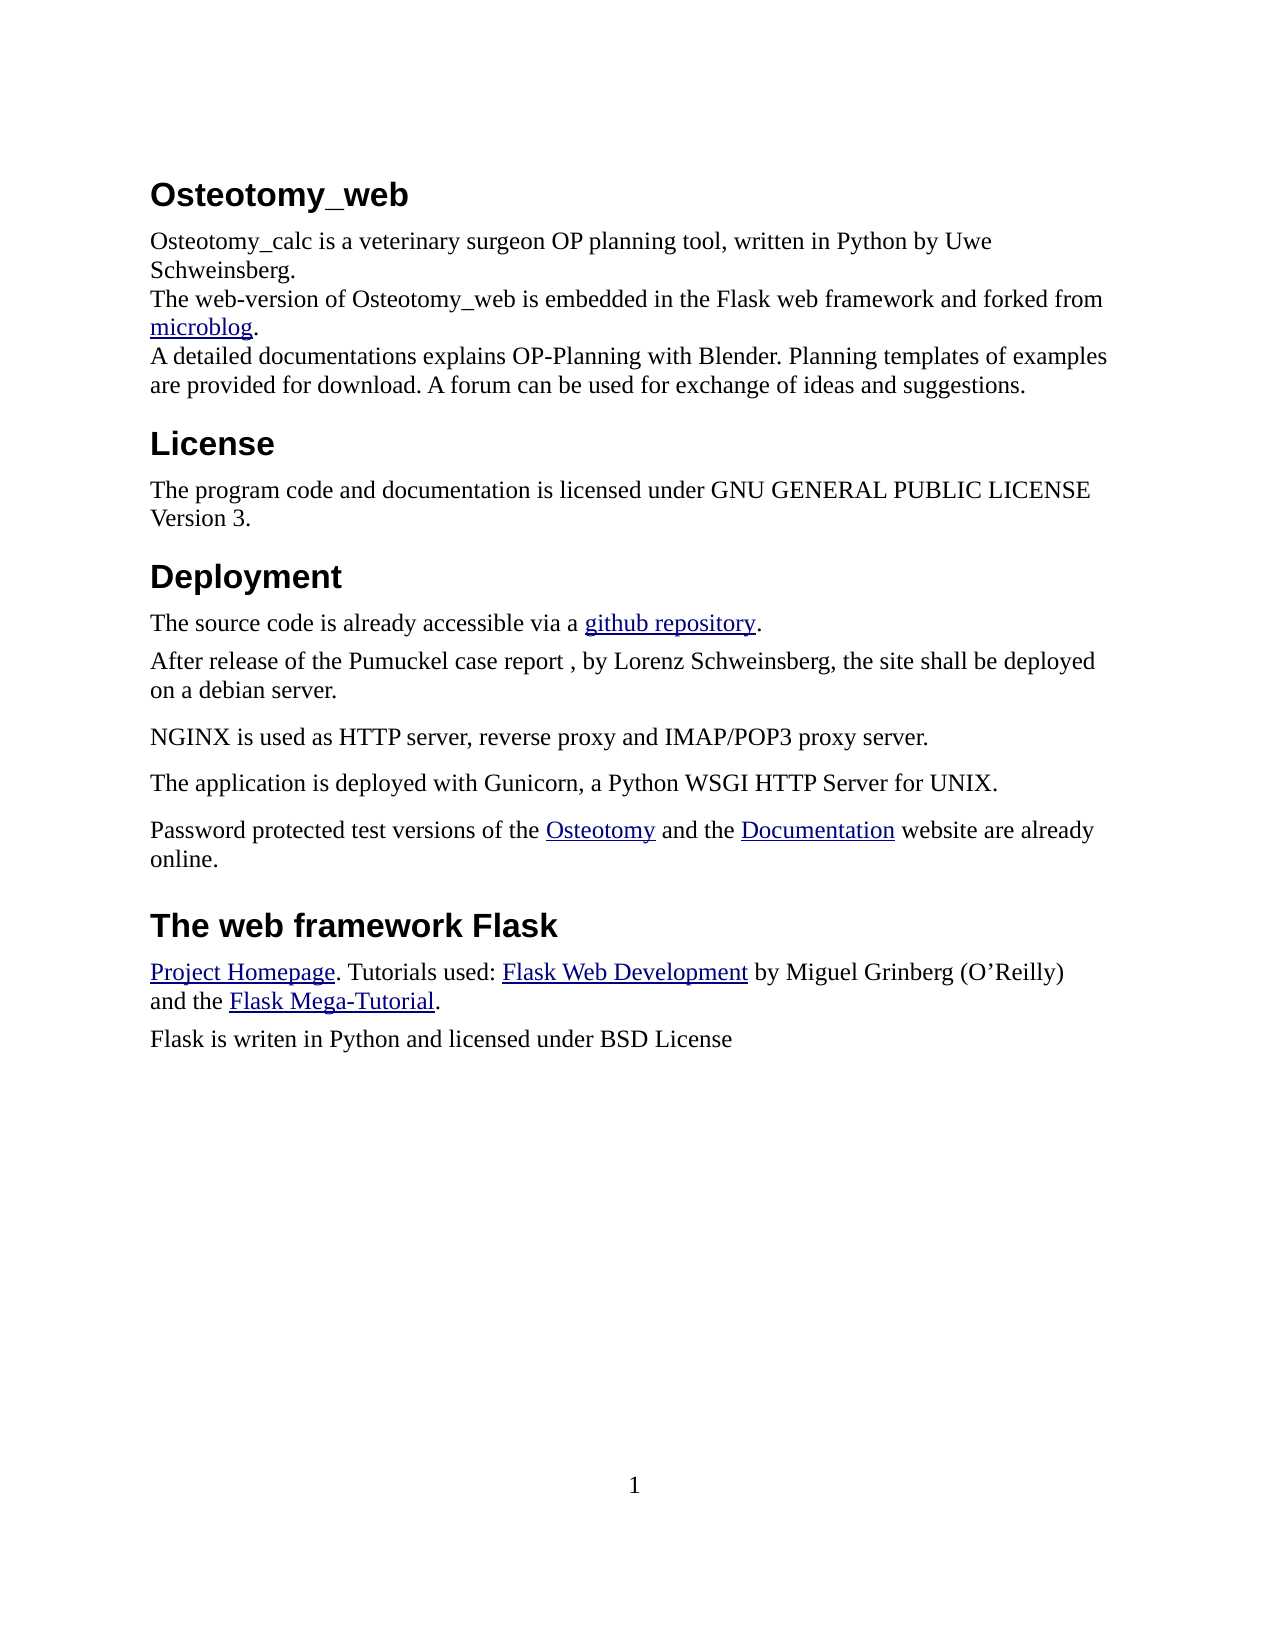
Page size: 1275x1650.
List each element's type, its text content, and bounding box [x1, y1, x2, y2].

text Osteotomy_calc is a veterinary surgeon OP planning tool, written in Python by Uwe Schweinsberg. [150, 226, 1125, 284]
subtitle Deployment [150, 557, 1125, 596]
text Project Homepage. Tutorials used: Flask Web Development by Miguel Grinberg (O’Reilly) and the Flask Mega-Tutorial. [150, 957, 1125, 1015]
subtitle Osteotomy_web [150, 175, 1125, 214]
text The web-version of Osteotomy_web is embedded in the Flask web framework and forked from microblog. A detailed documentations explains OP-Planning with Blender. Planning templates of examples are provided for download. A forum can be used for exchange of ideas and suggestions. [150, 284, 1125, 399]
text The program code and documentation is licensed under GNU GENERAL PUBLIC LICENSE Version 3. [150, 475, 1125, 532]
text The source code is already accessible via a github repository. [150, 608, 1125, 637]
text After release of the Pumuckel case report , by Lorenz Schweinsberg, the site shall be deployed on a debian server. [150, 646, 1125, 704]
text NGINX is used as HTTP server, reverse proxy and IMAP/POP3 proxy server. [150, 722, 1125, 750]
text Password protected test versions of the Osteotomy and the Documentation website are already online. [150, 815, 1125, 872]
subtitle The web framework Flask [150, 906, 1125, 945]
text The application is deployed with Gunicorn, a Python WSGI HTTP Server for UNIX. [150, 768, 1125, 797]
subtitle License [150, 424, 1125, 462]
text Flask is writen in Python and licensed under BSD License [150, 1024, 1125, 1053]
